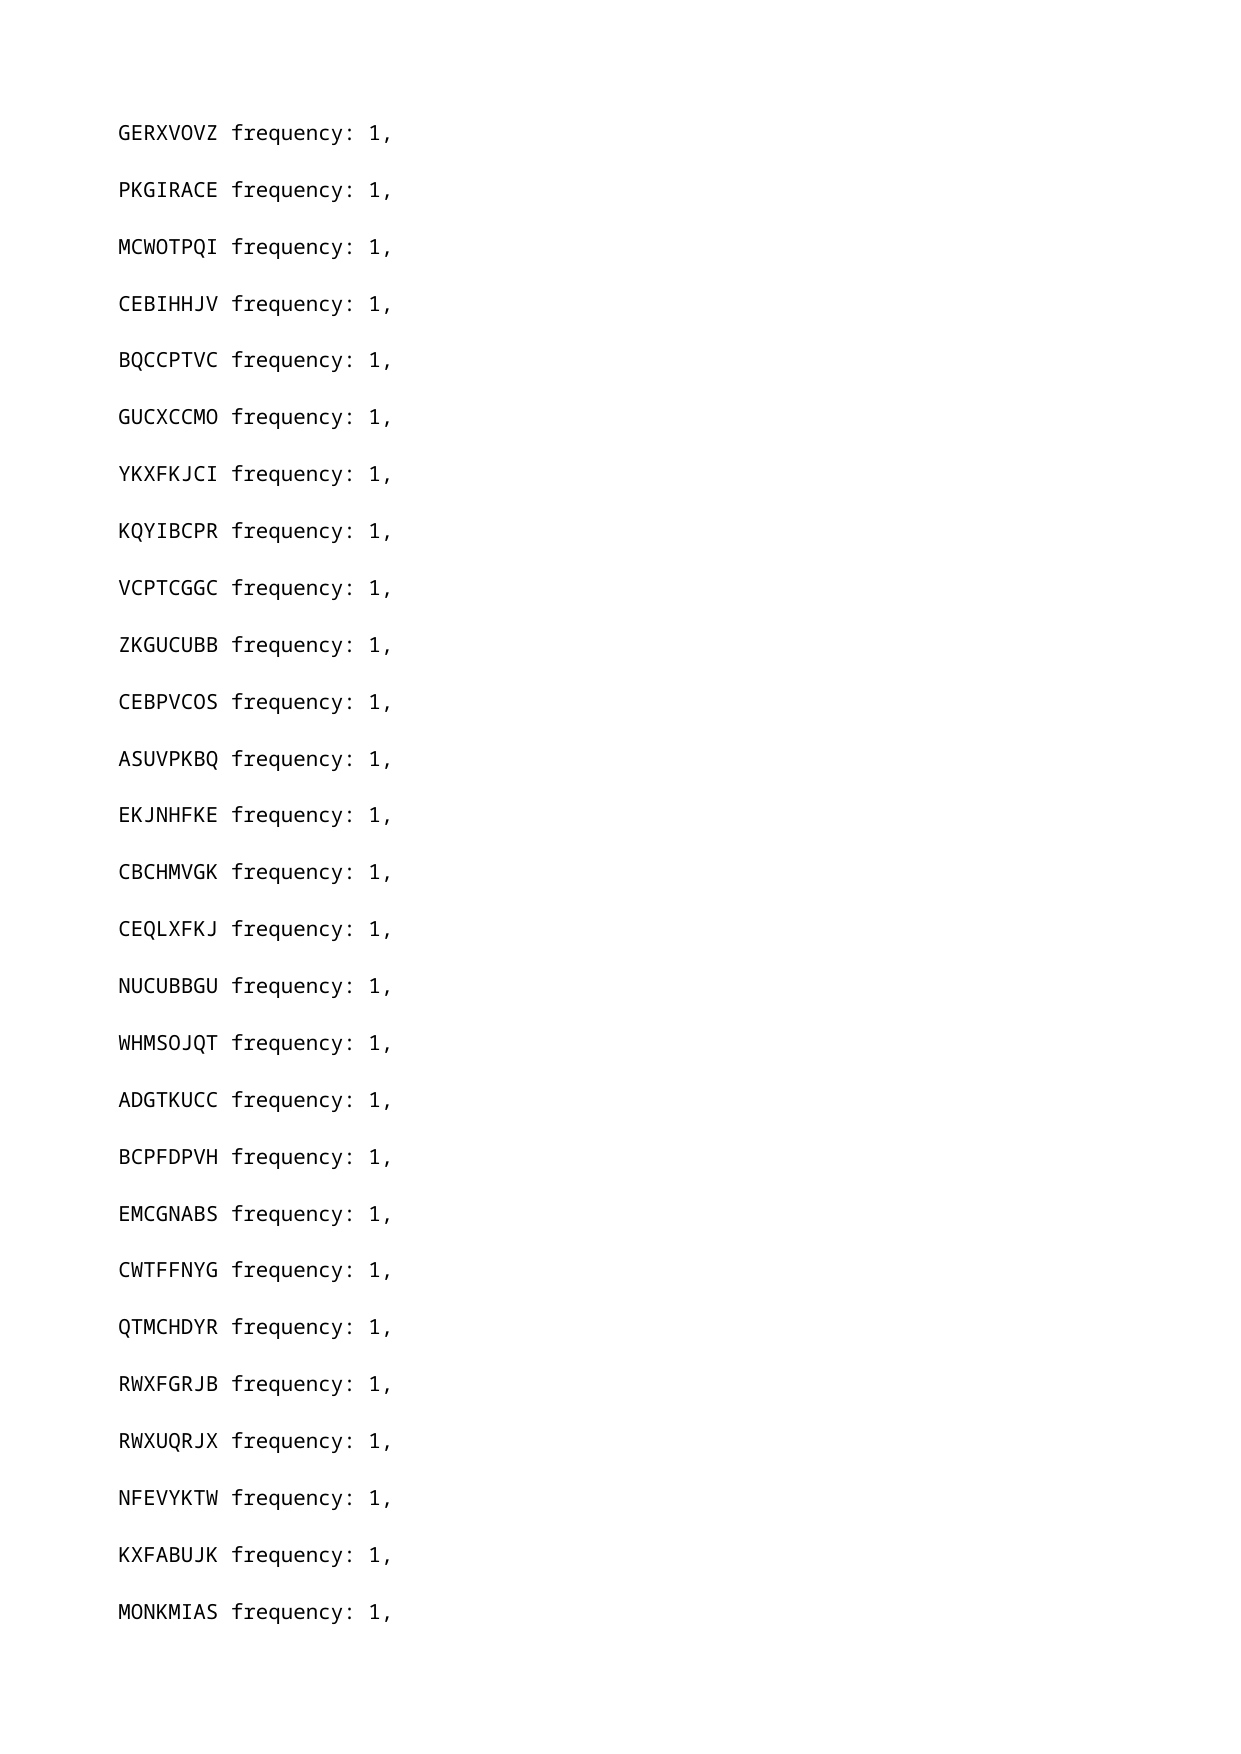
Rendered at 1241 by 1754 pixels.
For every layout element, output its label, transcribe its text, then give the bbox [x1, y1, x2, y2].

text KQYIBCPR frequency: 1, [118, 516, 1122, 545]
text YKXFKJCI frequency: 1, [118, 459, 1122, 488]
text MCWOTPQI frequency: 1, [118, 232, 1122, 260]
text QTMCHDYR frequency: 1, [118, 1312, 1122, 1341]
text EMCGNABS frequency: 1, [118, 1199, 1122, 1227]
text BCPFDPVH frequency: 1, [118, 1142, 1122, 1170]
text PKGIRACE frequency: 1, [118, 175, 1122, 203]
text KXFABUJK frequency: 1, [118, 1540, 1122, 1568]
text GUCXCCMO frequency: 1, [118, 402, 1122, 431]
text VCPTCGGC frequency: 1, [118, 573, 1122, 602]
text NFEVYKTW frequency: 1, [118, 1483, 1122, 1512]
text CEBIHHJV frequency: 1, [118, 289, 1122, 317]
text NUCUBBGU frequency: 1, [118, 971, 1122, 1000]
text RWXFGRJB frequency: 1, [118, 1369, 1122, 1398]
text EKJNHFKE frequency: 1, [118, 801, 1122, 829]
text GERXVOVZ frequency: 1, [118, 118, 1122, 147]
text CEBPVCOS frequency: 1, [118, 687, 1122, 715]
text ZKGUCUBB frequency: 1, [118, 630, 1122, 658]
text CWTFFNYG frequency: 1, [118, 1256, 1122, 1284]
text WHMSOJQT frequency: 1, [118, 1028, 1122, 1057]
text BQCCPTVC frequency: 1, [118, 346, 1122, 374]
text CEQLXFKJ frequency: 1, [118, 914, 1122, 943]
text ASUVPKBQ frequency: 1, [118, 744, 1122, 772]
text ADGTKUCC frequency: 1, [118, 1085, 1122, 1113]
text RWXUQRJX frequency: 1, [118, 1426, 1122, 1455]
text MONKMIAS frequency: 1, [118, 1597, 1122, 1625]
text CBCHMVGK frequency: 1, [118, 857, 1122, 886]
